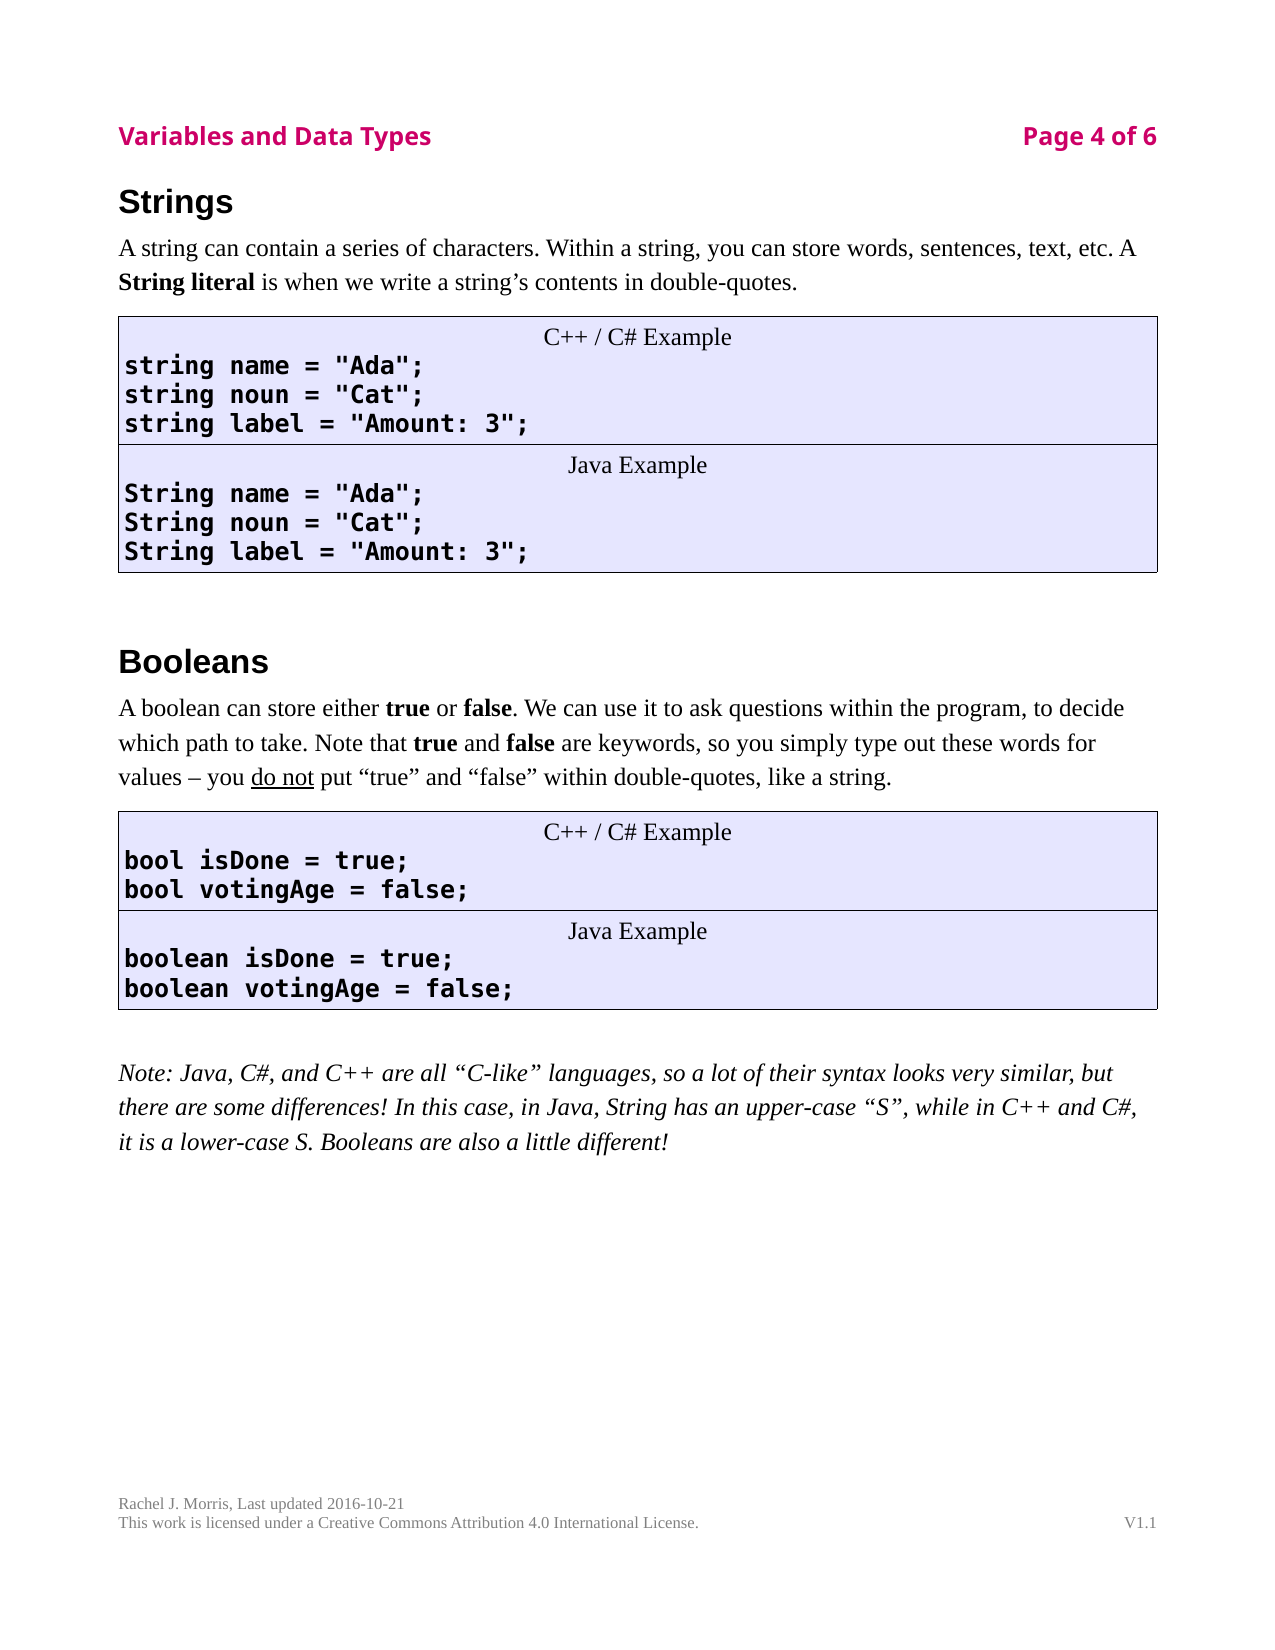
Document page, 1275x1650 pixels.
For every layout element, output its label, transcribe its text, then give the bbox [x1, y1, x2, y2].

table_header C++ / C# Example bool isDone = true; bool votingAge = false; [119, 812, 1157, 910]
table_header Java Example boolean isDone = true; boolean votingAge = false; [119, 911, 1157, 1009]
subtitle Strings [118, 182, 1157, 220]
text Note: Java, C#, and C++ are all “C-like” languages, so a lot of their syntax looks very similar, but there are some differences! In this case, in Java, String has an upper-case “S”, while in C++ and C#, it is a lower-case S. Booleans are also a little different! [118, 1058, 1157, 1156]
text A boolean can store either true or false. We can use it to ask questions within the program, to decide which path to take. Note that true and false are keywords, so you simply type out these words for values – you do not put “true” and “false” within double-quotes, like a string. [118, 693, 1157, 791]
table_header C++ / C# Example string name = "Ada"; string noun = "Cat"; string label = "Amount: 3"; [119, 317, 1157, 444]
text A string can contain a series of characters. Within a string, you can store words, sentences, text, etc. A String literal is when we write a string’s contents in double-quotes. [118, 233, 1157, 296]
subtitle Booleans [118, 642, 1157, 681]
table_header Java Example String name = "Ada"; String noun = "Cat"; String label = "Amount: 3"; [119, 445, 1157, 572]
